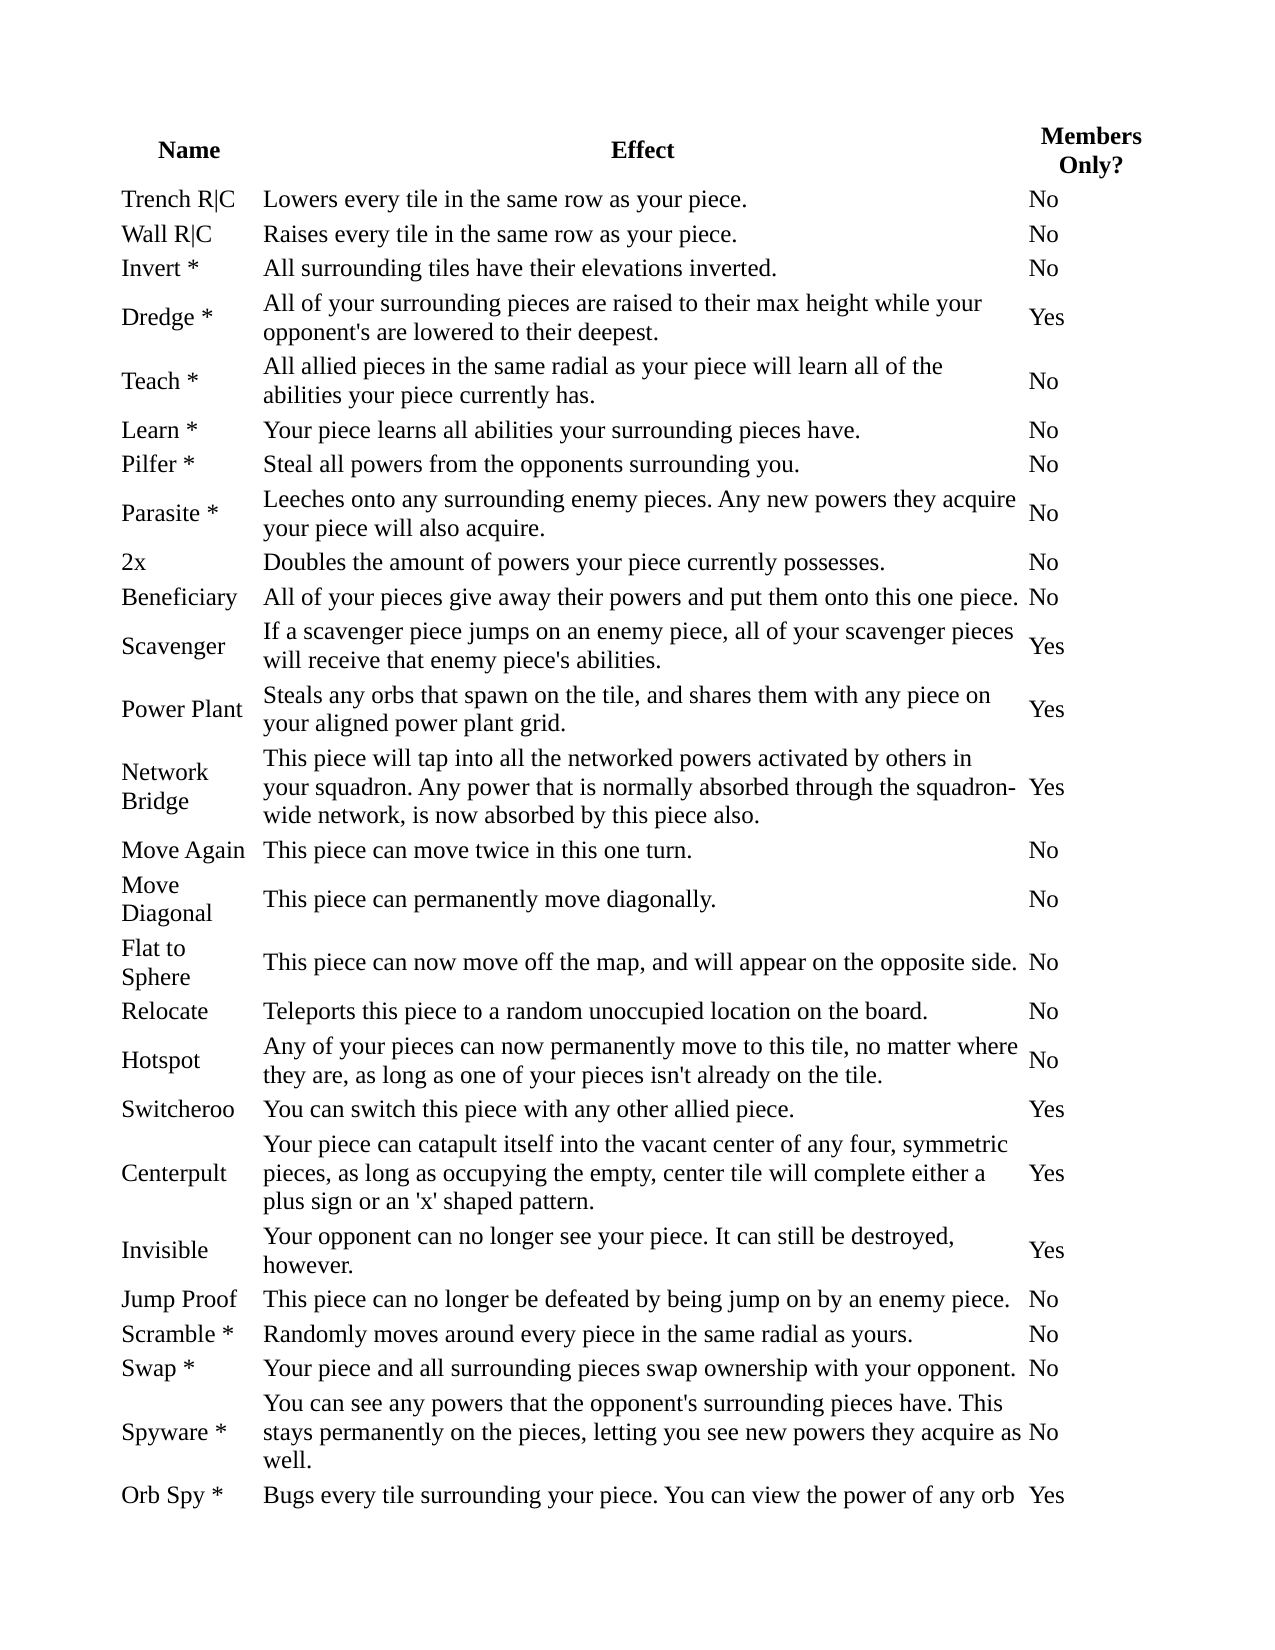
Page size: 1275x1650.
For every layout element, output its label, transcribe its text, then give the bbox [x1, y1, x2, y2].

table_cell Invisible [118, 1218, 260, 1281]
table_cell Lowers every tile in the same row as your piece. [260, 181, 1025, 216]
table_cell No [1025, 1028, 1157, 1091]
table_cell Network Bridge [118, 740, 260, 832]
table_cell No [1025, 930, 1157, 993]
table_cell Your piece learns all abilities your surrounding pieces have. [260, 412, 1025, 446]
table_cell No [1025, 832, 1157, 867]
table_cell Spyware * [118, 1385, 260, 1477]
table_cell Relocate [118, 994, 260, 1028]
table_cell No [1025, 1385, 1157, 1477]
table_cell No [1025, 1351, 1157, 1385]
table_cell No [1025, 481, 1157, 544]
table_cell Dredge * [118, 285, 260, 348]
table_cell Any of your pieces can now permanently move to this tile, no matter where they are, as long as one of your pieces isn't already on the tile. [260, 1028, 1025, 1091]
table_cell 2x [118, 544, 260, 579]
table_cell No [1025, 181, 1157, 216]
table_cell Bugs every tile surrounding your piece. You can view the power of any orb [260, 1477, 1025, 1512]
table_cell No [1025, 1281, 1157, 1316]
table_header Members Only? [1025, 118, 1157, 181]
table_cell Trench R|C [118, 181, 260, 216]
table_cell Your opponent can no longer see your piece. It can still be destroyed, however. [260, 1218, 1025, 1281]
table_cell No [1025, 216, 1157, 251]
table_cell This piece will tap into all the networked powers activated by others in your squadron. Any power that is normally absorbed through the squadron-wide network, is now absorbed by this piece also. [260, 740, 1025, 832]
table_cell Parasite * [118, 481, 260, 544]
table_cell All of your pieces give away their powers and put them onto this one piece. [260, 579, 1025, 613]
table_cell Jump Proof [118, 1281, 260, 1316]
table_cell Pilfer * [118, 446, 260, 481]
table_cell Move Again [118, 832, 260, 867]
table_cell All allied pieces in the same radial as your piece will learn all of the abilities your piece currently has. [260, 349, 1025, 412]
table_cell Yes [1025, 285, 1157, 348]
table_cell No [1025, 579, 1157, 613]
table_cell This piece can permanently move diagonally. [260, 867, 1025, 930]
table_cell No [1025, 1316, 1157, 1351]
table_cell Raises every tile in the same row as your piece. [260, 216, 1025, 251]
table_cell Yes [1025, 1091, 1157, 1126]
table_cell This piece can no longer be defeated by being jump on by an enemy piece. [260, 1281, 1025, 1316]
table_cell Randomly moves around every piece in the same radial as yours. [260, 1316, 1025, 1351]
table_cell Doubles the amount of powers your piece currently possesses. [260, 544, 1025, 579]
table_cell Teach * [118, 349, 260, 412]
table_cell Yes [1025, 1126, 1157, 1218]
table_cell Steal all powers from the opponents surrounding you. [260, 446, 1025, 481]
table_cell All of your surrounding pieces are raised to their max height while your opponent's are lowered to their deepest. [260, 285, 1025, 348]
table_cell Orb Spy * [118, 1477, 260, 1512]
table_cell Yes [1025, 1218, 1157, 1281]
table_cell If a scavenger piece jumps on an enemy piece, all of your scavenger pieces will receive that enemy piece's abilities. [260, 614, 1025, 677]
table_cell No [1025, 412, 1157, 446]
table_cell This piece can now move off the map, and will appear on the opposite side. [260, 930, 1025, 993]
table_cell Power Plant [118, 677, 260, 740]
table_cell Learn * [118, 412, 260, 446]
table_cell No [1025, 994, 1157, 1028]
table_cell Move Diagonal [118, 867, 260, 930]
table_cell Wall R|C [118, 216, 260, 251]
table_cell Scramble * [118, 1316, 260, 1351]
table_cell Steals any orbs that spawn on the tile, and shares them with any piece on your aligned power plant grid. [260, 677, 1025, 740]
table_cell Scavenger [118, 614, 260, 677]
table_cell Teleports this piece to a random unoccupied location on the board. [260, 994, 1025, 1028]
table_cell Invert * [118, 251, 260, 285]
table_cell Your piece and all surrounding pieces swap ownership with your opponent. [260, 1351, 1025, 1385]
table_cell All surrounding tiles have their elevations inverted. [260, 251, 1025, 285]
table_cell Flat to Sphere [118, 930, 260, 993]
table_cell You can see any powers that the opponent's surrounding pieces have. This stays permanently on the pieces, letting you see new powers they acquire as well. [260, 1385, 1025, 1477]
table_cell Switcheroo [118, 1091, 260, 1126]
table_cell No [1025, 867, 1157, 930]
table_cell You can switch this piece with any other allied piece. [260, 1091, 1025, 1126]
table_header Effect [260, 118, 1025, 181]
table_cell No [1025, 446, 1157, 481]
table_cell No [1025, 349, 1157, 412]
table_cell Yes [1025, 740, 1157, 832]
table_header Name [118, 118, 260, 181]
table_cell Your piece can catapult itself into the vacant center of any four, symmetric pieces, as long as occupying the empty, center tile will complete either a plus sign or an 'x' shaped pattern. [260, 1126, 1025, 1218]
table_cell Yes [1025, 614, 1157, 677]
table_cell Yes [1025, 1477, 1157, 1512]
table_cell Hotspot [118, 1028, 260, 1091]
table_cell Leeches onto any surrounding enemy pieces. Any new powers they acquire your piece will also acquire. [260, 481, 1025, 544]
table_cell No [1025, 251, 1157, 285]
table_cell Yes [1025, 677, 1157, 740]
table_cell Beneficiary [118, 579, 260, 613]
table_cell This piece can move twice in this one turn. [260, 832, 1025, 867]
table_cell No [1025, 544, 1157, 579]
table_cell Centerpult [118, 1126, 260, 1218]
table_cell Swap * [118, 1351, 260, 1385]
